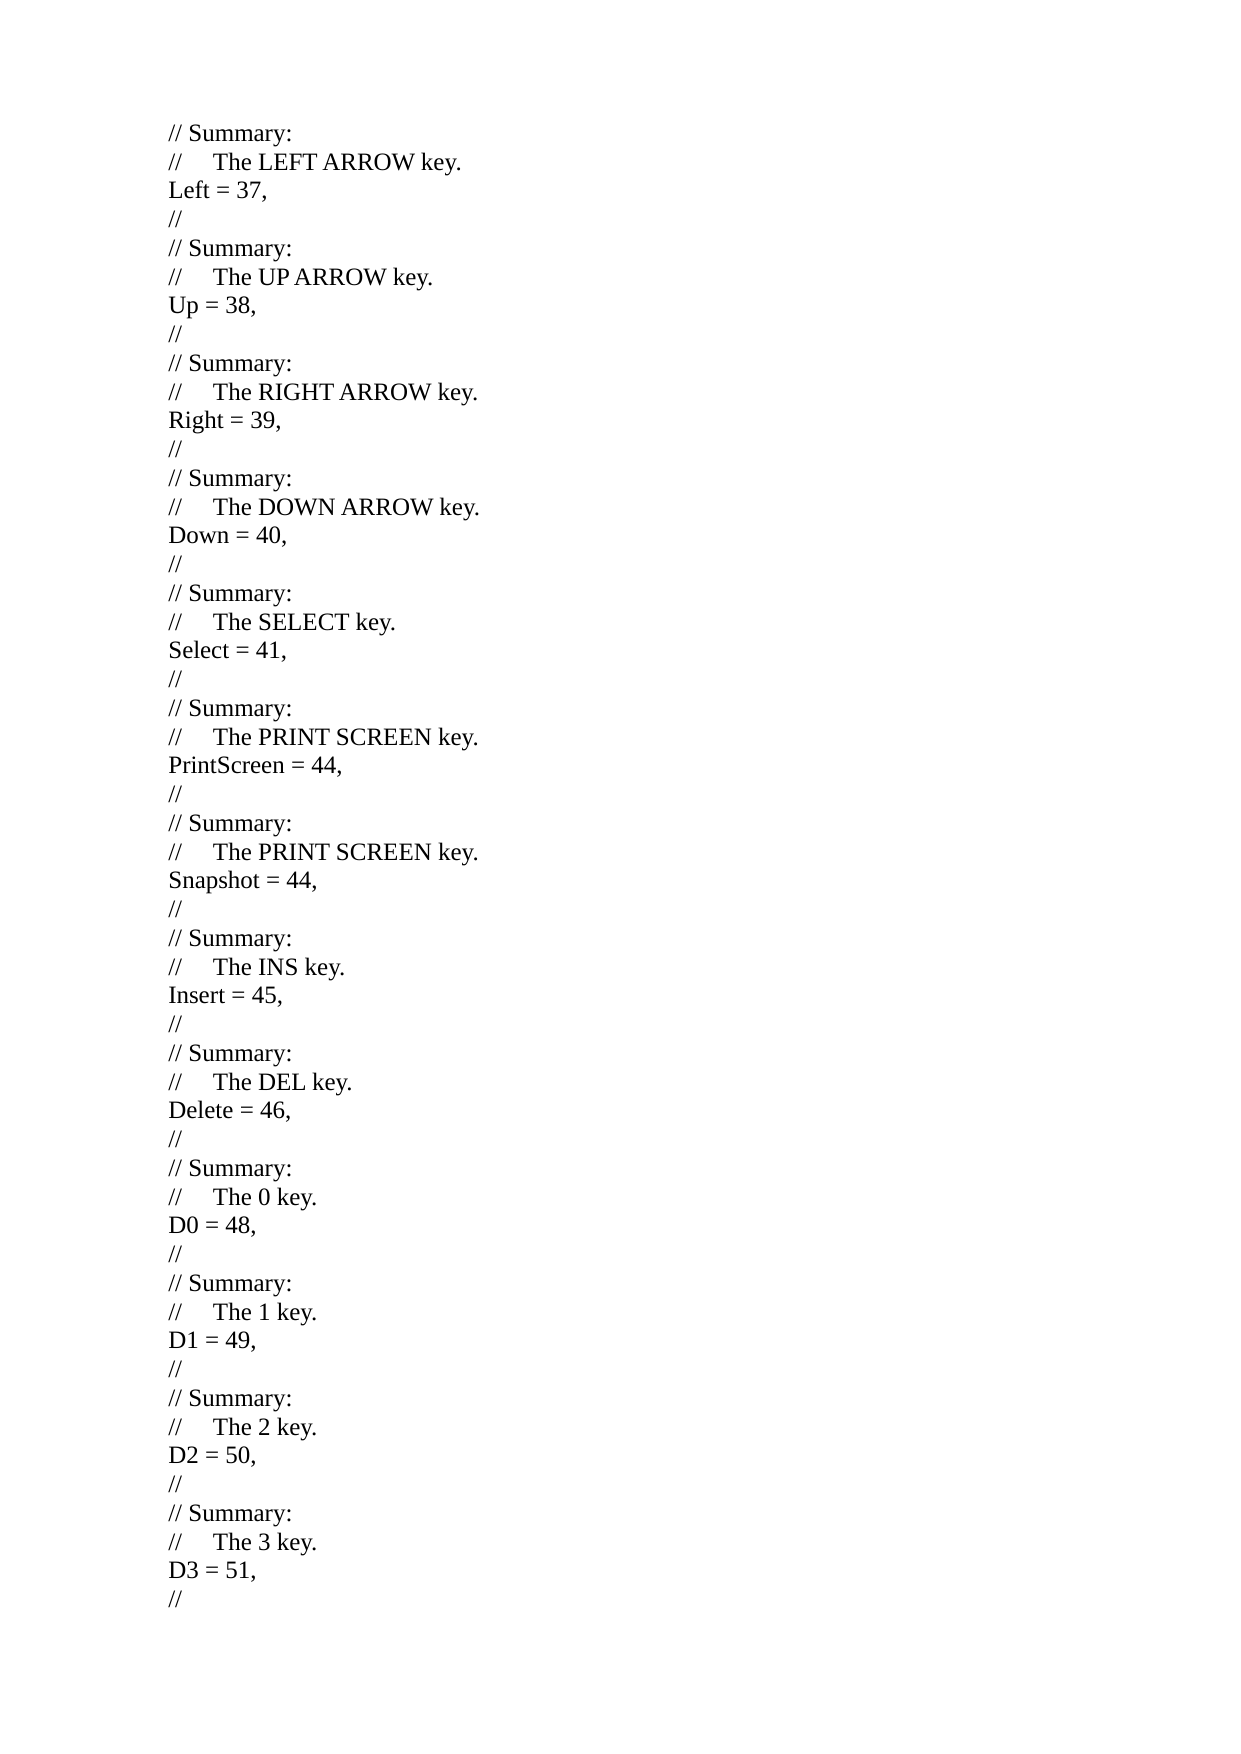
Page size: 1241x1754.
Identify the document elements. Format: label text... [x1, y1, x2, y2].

text // The 2 key. [118, 1412, 1122, 1441]
text // [118, 894, 1122, 923]
text // Summary: [118, 1498, 1122, 1527]
text // [118, 319, 1122, 348]
text // [118, 1239, 1122, 1268]
text // [118, 1354, 1122, 1383]
text // The DOWN ARROW key. [118, 492, 1122, 521]
text Insert = 45, [118, 981, 1122, 1009]
text // The 1 key. [118, 1297, 1122, 1326]
text // Summary: [118, 1038, 1122, 1067]
text // The PRINT SCREEN key. [118, 837, 1122, 866]
text Down = 40, [118, 521, 1122, 549]
text // The INS key. [118, 952, 1122, 981]
text // Summary: [118, 348, 1122, 377]
text // The RIGHT ARROW key. [118, 377, 1122, 406]
text // [118, 549, 1122, 578]
text Delete = 46, [118, 1096, 1122, 1124]
text Select = 41, [118, 636, 1122, 664]
text // The PRINT SCREEN key. [118, 722, 1122, 751]
text D3 = 51, [118, 1556, 1122, 1584]
text // [118, 1124, 1122, 1153]
text // The 3 key. [118, 1527, 1122, 1556]
text Snapshot = 44, [118, 866, 1122, 894]
text Left = 37, [118, 176, 1122, 204]
text // [118, 664, 1122, 693]
text // Summary: [118, 1268, 1122, 1297]
text Right = 39, [118, 406, 1122, 434]
text // Summary: [118, 578, 1122, 607]
text // The UP ARROW key. [118, 262, 1122, 291]
text // [118, 1584, 1122, 1613]
text // The LEFT ARROW key. [118, 147, 1122, 176]
text // The 0 key. [118, 1182, 1122, 1211]
text // The DEL key. [118, 1067, 1122, 1096]
text // Summary: [118, 1383, 1122, 1412]
text D1 = 49, [118, 1326, 1122, 1354]
text // [118, 434, 1122, 463]
text // Summary: [118, 808, 1122, 837]
text // [118, 204, 1122, 233]
text // Summary: [118, 1153, 1122, 1182]
text // Summary: [118, 463, 1122, 492]
text // The SELECT key. [118, 607, 1122, 636]
text PrintScreen = 44, [118, 751, 1122, 779]
text // Summary: [118, 923, 1122, 952]
text D0 = 48, [118, 1211, 1122, 1239]
text // Summary: [118, 118, 1122, 147]
text // Summary: [118, 693, 1122, 722]
text // [118, 1009, 1122, 1038]
text // Summary: [118, 233, 1122, 262]
text Up = 38, [118, 291, 1122, 319]
text // [118, 779, 1122, 808]
text // [118, 1469, 1122, 1498]
text D2 = 50, [118, 1441, 1122, 1469]
